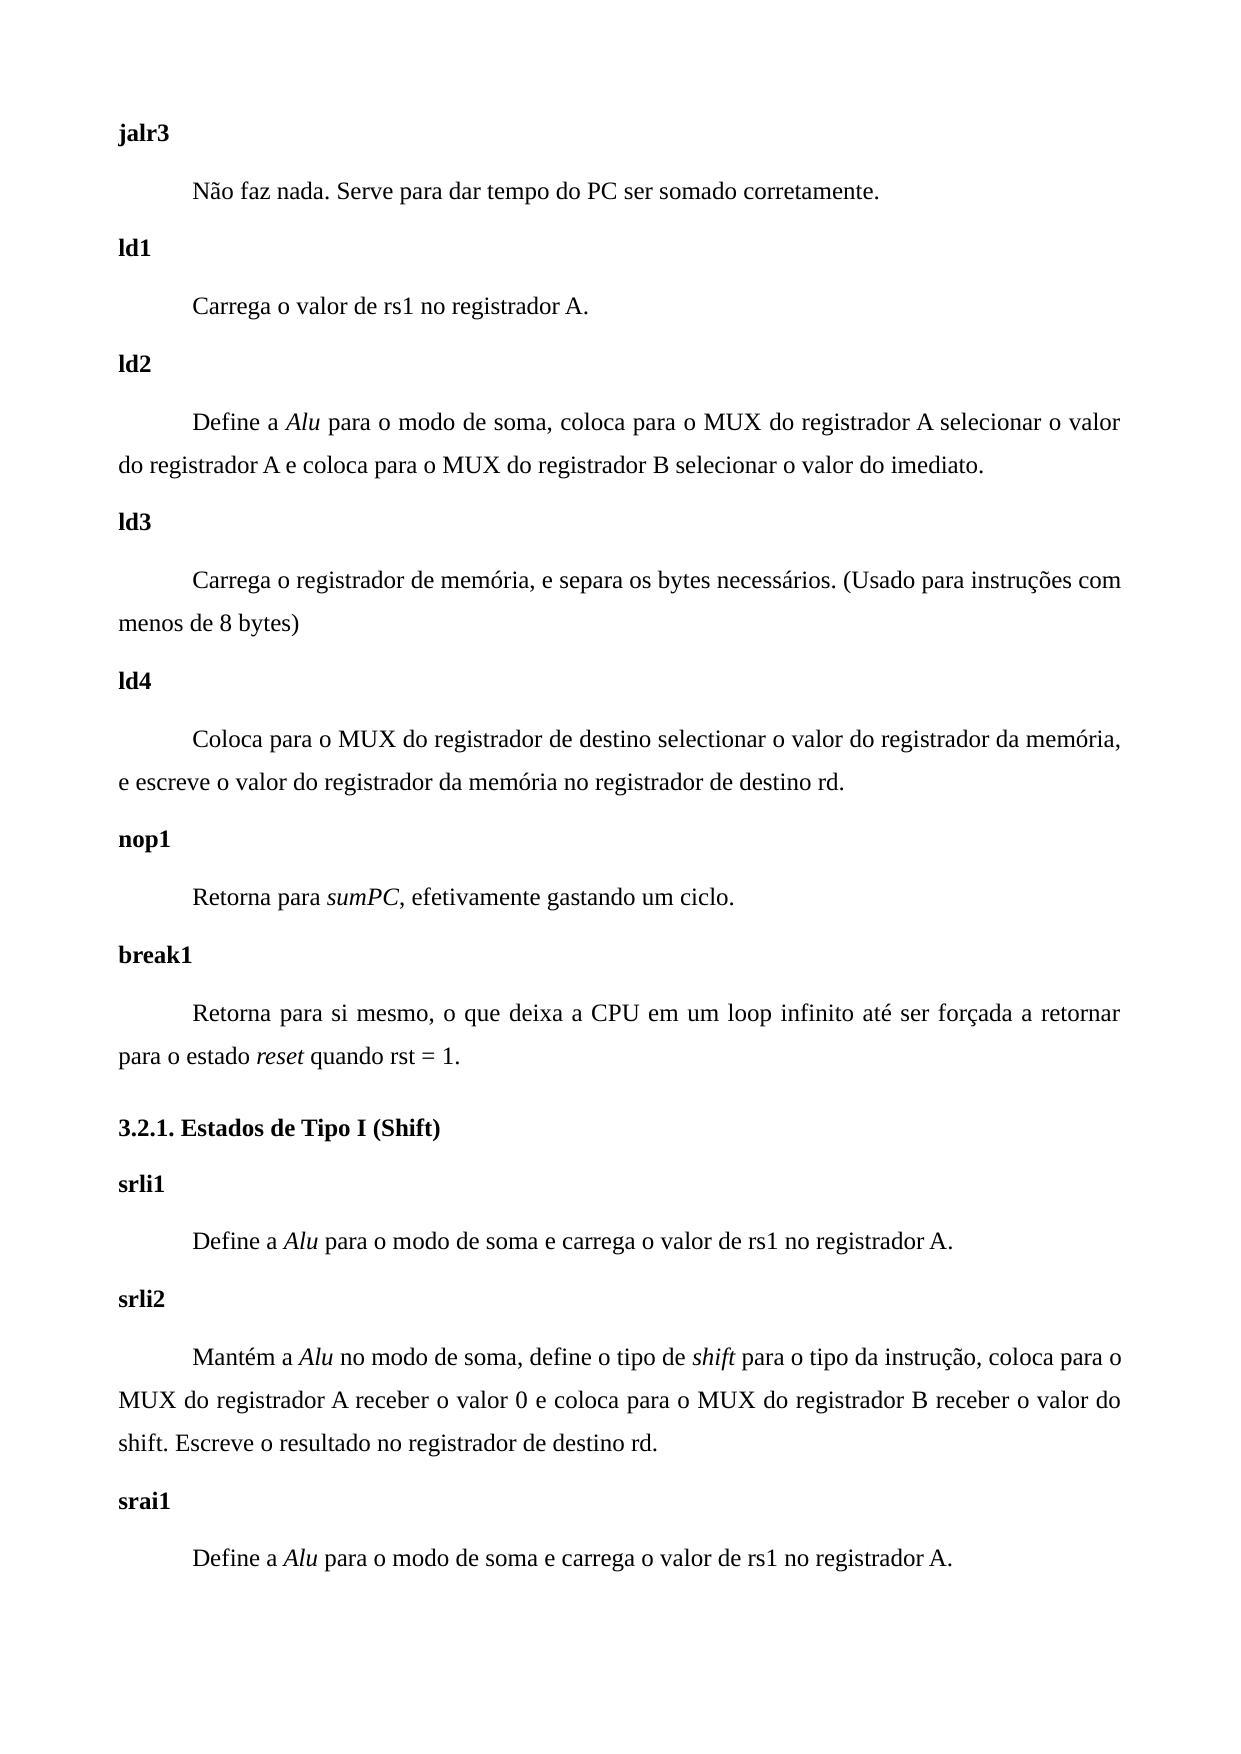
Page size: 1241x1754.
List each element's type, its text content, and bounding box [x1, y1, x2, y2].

text Retorna para sumPC, efetivamente gastando um ciclo. [118, 882, 1122, 911]
text Define a Alu para o modo de soma e carrega o valor de rs1 no registrador A. [118, 1226, 1122, 1255]
text Define a Alu para o modo de soma, coloca para o MUX do registrador A selecionar o valor do registrador A e coloca para o MUX do registrador B selecionar o valor do imediato. [118, 407, 1122, 478]
subtitle 3.2.1. Estados de Tipo I (Shift) [118, 1113, 1122, 1142]
text srai1 [118, 1486, 1122, 1514]
text Mantém a Alu no modo de soma, define o tipo de shift para o tipo da instrução, coloca para o MUX do registrador A receber o valor 0 e coloca para o MUX do registrador B receber o valor do shift. Escreve o resultado no registrador de destino rd. [118, 1342, 1122, 1457]
text Define a Alu para o modo de soma e carrega o valor de rs1 no registrador A. [118, 1543, 1122, 1572]
text nop1 [118, 824, 1122, 853]
text Carrega o valor de rs1 no registrador A. [118, 291, 1122, 320]
text break1 [118, 940, 1122, 969]
text Coloca para o MUX do registrador de destino selectionar o valor do registrador da memória, e escreve o valor do registrador da memória no registrador de destino rd. [118, 724, 1122, 796]
text Retorna para si mesmo, o que deixa a CPU em um loop infinito até ser forçada a retornar para o estado reset quando rst = 1. [118, 998, 1122, 1069]
text ld2 [118, 349, 1122, 378]
text jalr3 [118, 118, 1122, 147]
text ld4 [118, 666, 1122, 695]
text ld3 [118, 507, 1122, 536]
text Carrega o registrador de memória, e separa os bytes necessários. (Usado para instruções com menos de 8 bytes) [118, 565, 1122, 637]
text srli2 [118, 1284, 1122, 1313]
text ld1 [118, 233, 1122, 262]
text Não faz nada. Serve para dar tempo do PC ser somado corretamente. [118, 176, 1122, 204]
text srli1 [118, 1169, 1122, 1197]
